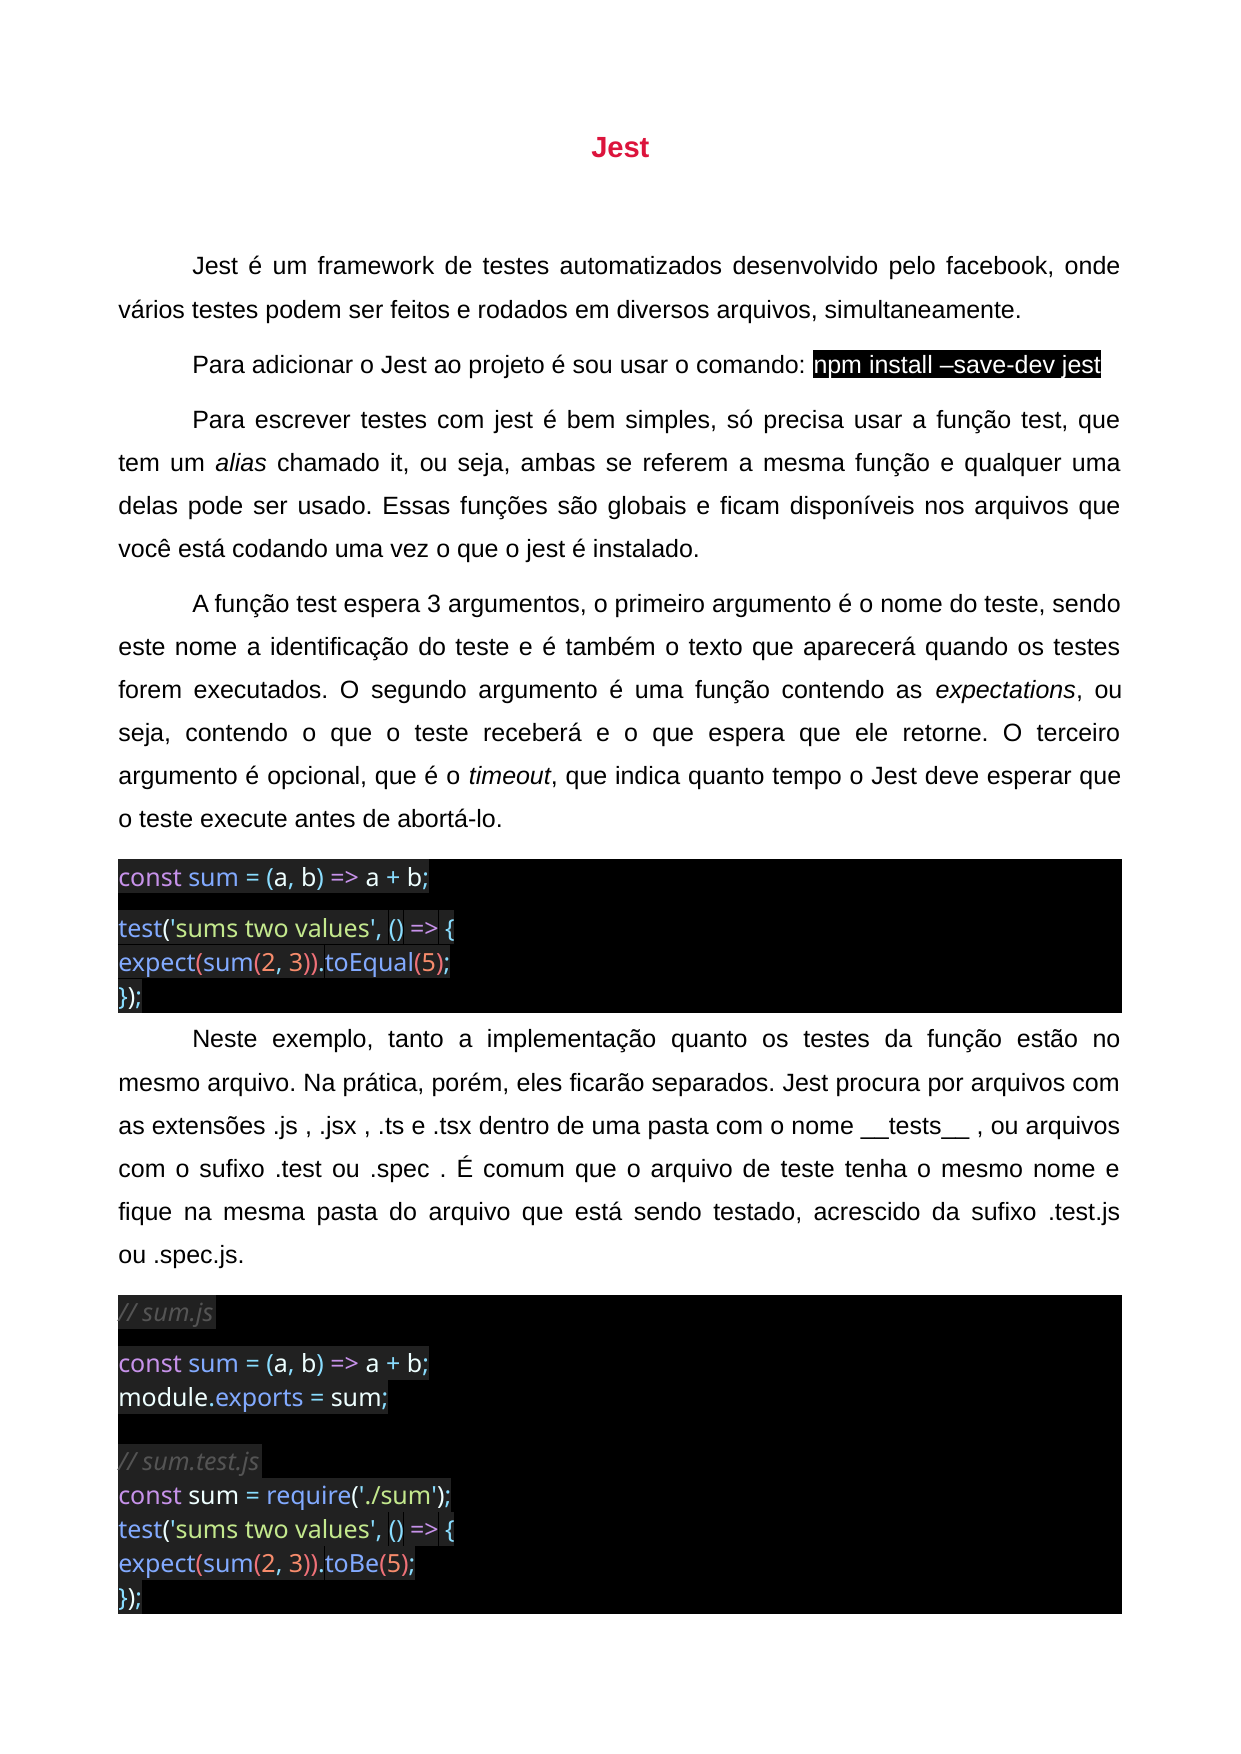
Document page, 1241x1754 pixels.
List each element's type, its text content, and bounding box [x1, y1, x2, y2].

text }); [118, 978, 1122, 1013]
text module.exports = sum; [118, 1380, 1122, 1414]
text const sum = (a, b) => a + b; [118, 1346, 1122, 1380]
text // sum.js [118, 1295, 1122, 1329]
text test('sums two values', () => { [118, 910, 1122, 944]
text Para adicionar o Jest ao projeto é sou usar o comando: npm install –save-dev jest [118, 350, 1122, 378]
text test('sums two values', () => { [118, 1512, 1122, 1546]
text expect(sum(2, 3)).toBe(5); [118, 1546, 1122, 1580]
text expect(sum(2, 3)).toEqual(5); [118, 944, 1122, 978]
text Jest [118, 130, 1122, 163]
text Para escrever testes com jest é bem simples, só precisa usar a função test, que tem um alias chamado it, ou seja, ambas se referem a mesma função e qualquer uma delas pode ser usado. Essas funções são globais e ficam disponíveis nos arquivos que você está codando uma vez o que o jest é instalado. [118, 404, 1122, 563]
text // sum.test.js [118, 1444, 1122, 1478]
text A função test espera 3 argumentos, o primeiro argumento é o nome do teste, sendo este nome a identificação do teste e é também o texto que aparecerá quando os testes forem executados. O segundo argumento é uma função contendo as expectations, ou seja, contendo o que o teste receberá e o que espera que ele retorne. O terceiro argumento é opcional, que é o timeout, que indica quanto tempo o Jest deve esperar que o teste execute antes de abortá-lo. [118, 589, 1122, 833]
text const sum = (a, b) => a + b; [118, 859, 1122, 893]
text Jest é um framework de testes automatizados desenvolvido pelo facebook, onde vários testes podem ser feitos e rodados em diversos arquivos, simultaneamente. [118, 247, 1122, 323]
text }); [118, 1580, 1122, 1614]
text const sum = require('./sum'); [118, 1478, 1122, 1512]
text Neste exemplo, tanto a implementação quanto os testes da função estão no mesmo arquivo. Na prática, porém, eles ficarão separados. Jest procura por arquivos com as extensões .js , .jsx , .ts e .tsx dentro de uma pasta com o nome __tests__ , ou arquivos com o sufixo .test ou .spec . É comum que o arquivo de teste tenha o mesmo nome e fique na mesma pasta do arquivo que está sendo testado, acrescido da sufixo .test.js ou .spec.js. [118, 1024, 1122, 1269]
